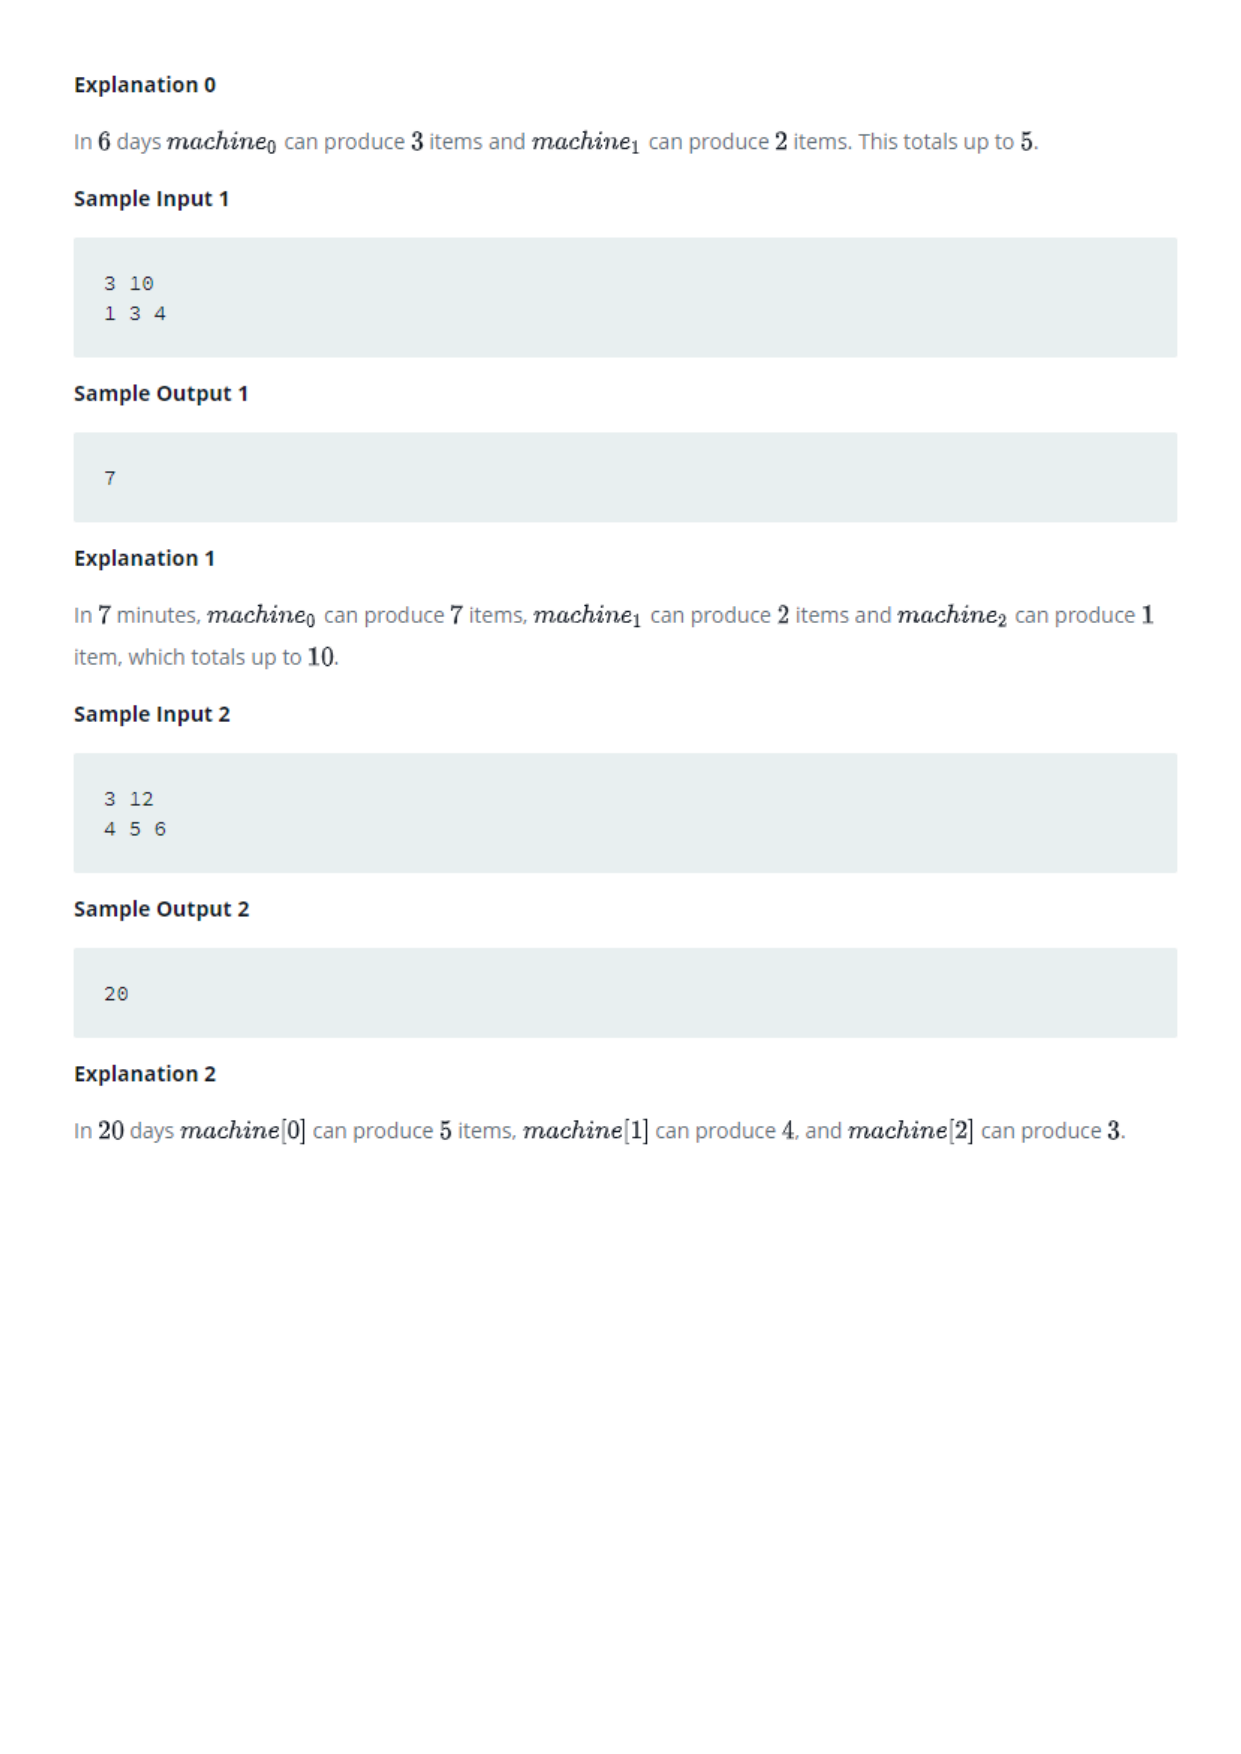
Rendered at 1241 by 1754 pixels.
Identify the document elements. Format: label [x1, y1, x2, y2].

picture [59, 59, 1182, 1176]
